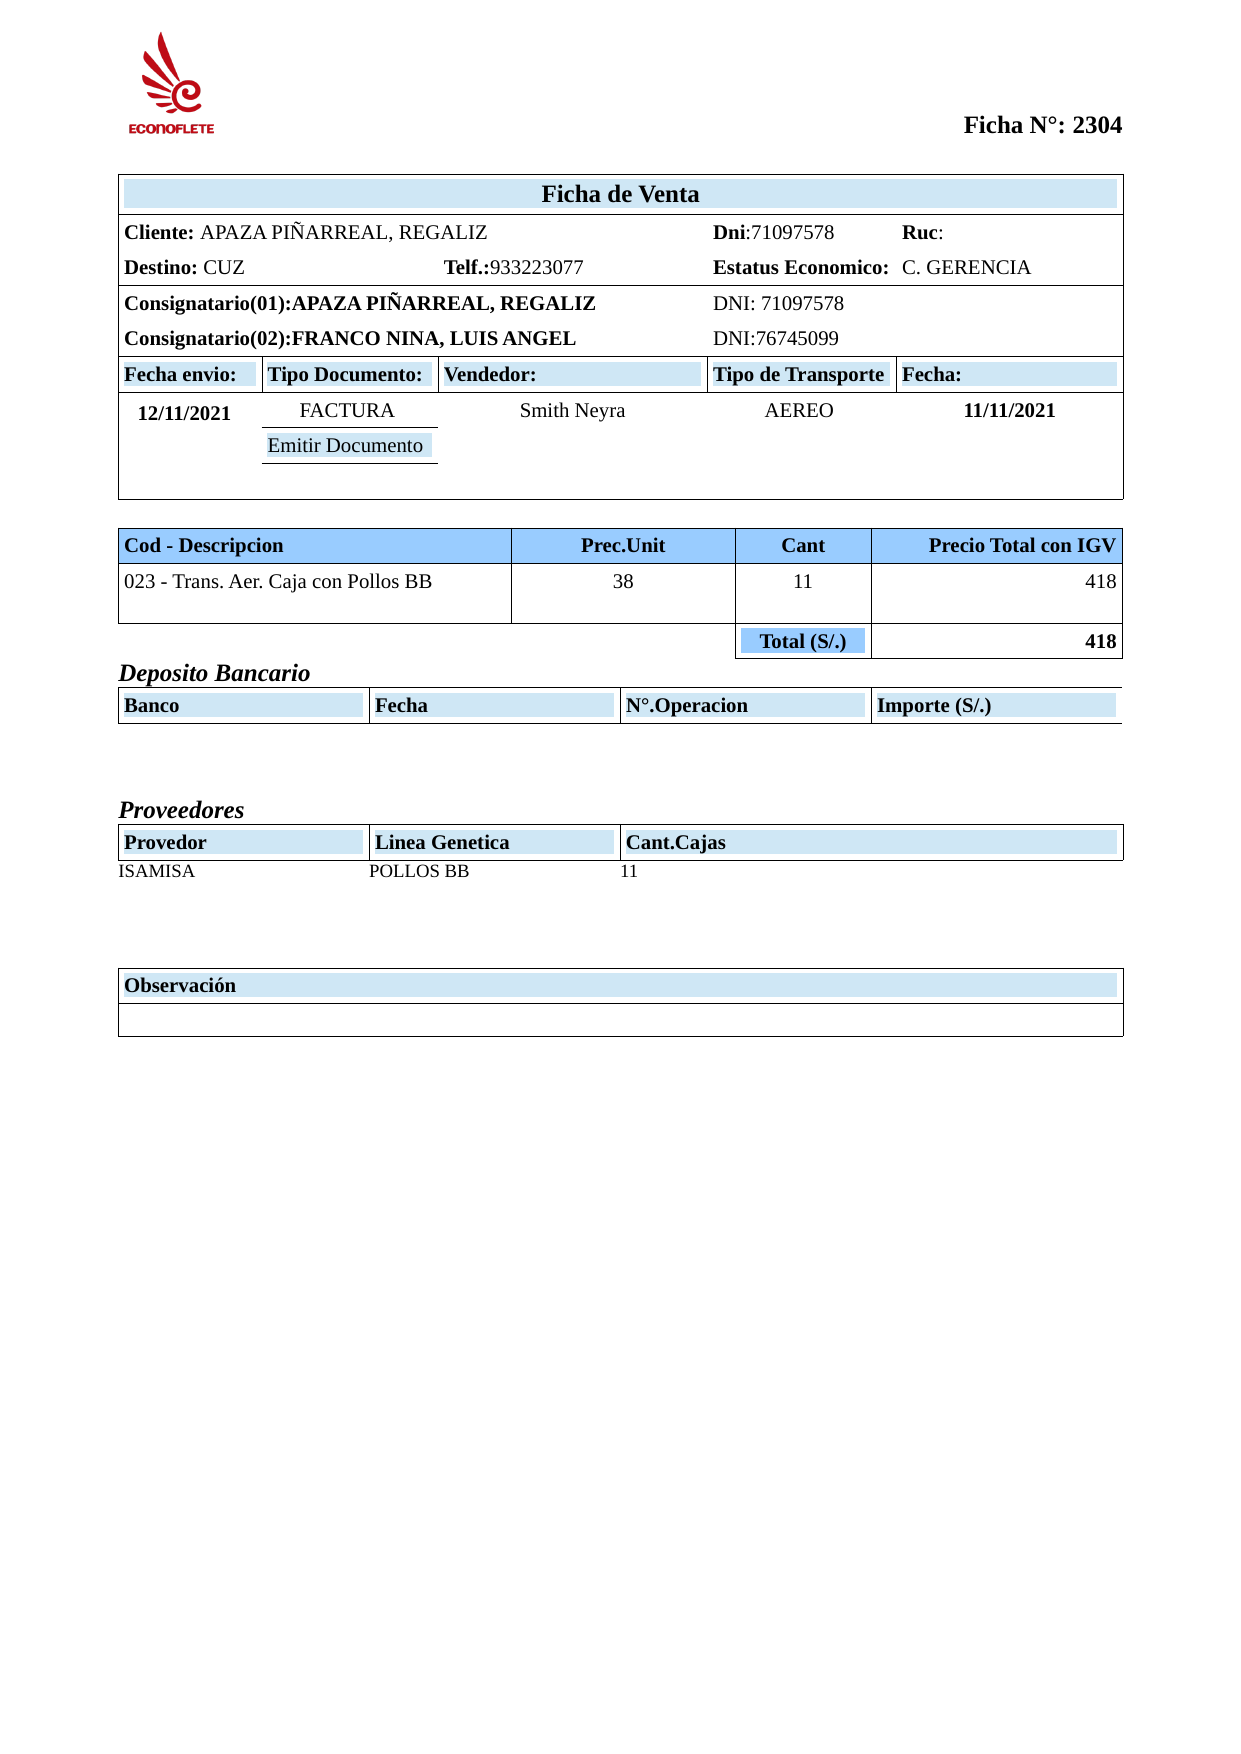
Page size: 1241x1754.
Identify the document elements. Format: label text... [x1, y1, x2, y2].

table_cell 11 [620, 861, 1123, 881]
table_cell [262, 464, 438, 498]
table_cell Total (S/.) [736, 624, 871, 658]
table_cell [118, 747, 369, 771]
table_cell Dni:71097578 [707, 215, 896, 249]
table_cell Smith Neyra [438, 393, 707, 498]
table_cell [118, 771, 369, 795]
table_cell AEREO [707, 393, 896, 498]
table_header Prec.Unit [512, 529, 735, 563]
table_cell [369, 903, 620, 924]
table_header Provedor [119, 825, 369, 859]
table_cell [369, 747, 620, 771]
table_cell 11/11/2021 [896, 393, 1123, 498]
table_cell [369, 724, 620, 747]
table_cell [369, 946, 620, 967]
table_cell FACTURA [262, 393, 438, 427]
table_header Cant [736, 529, 871, 563]
table_header Precio Total con IGV [872, 529, 1122, 563]
table_cell 418 [872, 624, 1122, 658]
table_header Linea Genetica [370, 825, 620, 859]
picture [118, 31, 225, 134]
table_cell [511, 624, 735, 658]
table_cell [118, 624, 511, 658]
table_cell [871, 747, 1122, 771]
table_cell [620, 724, 871, 747]
table_cell Emitir Documento [262, 428, 438, 463]
table_header Cod - Descripcion [119, 529, 511, 563]
table_header Banco [119, 688, 369, 723]
table_cell [118, 903, 369, 924]
table_header N°.Operacion [621, 688, 871, 723]
table_cell [620, 747, 871, 771]
table_cell Estatus Economico: [707, 249, 896, 285]
table_cell 11 [736, 564, 871, 623]
table_cell C. GERENCIA [896, 249, 1123, 285]
table_cell [871, 724, 1122, 747]
table_cell DNI:76745099 [707, 321, 1123, 356]
table_cell 12/11/2021 [119, 393, 262, 498]
table_cell Destino: CUZ [119, 249, 438, 285]
table_header Fecha [370, 688, 620, 723]
table_cell Tipo Documento: [263, 357, 438, 392]
table_cell Cliente: APAZA PIÑARREAL, REGALIZ [119, 215, 707, 249]
table_cell [118, 924, 369, 946]
table_cell [369, 771, 620, 795]
table_cell 38 [512, 564, 735, 623]
table_header Cant.Cajas [621, 825, 1123, 859]
text Deposito Bancario [118, 658, 1122, 687]
table_cell Consignatario(01):APAZA PIÑARREAL, REGALIZ [119, 286, 707, 321]
table_cell Ruc: [896, 215, 1123, 249]
table_cell 023 - Trans. Aer. Caja con Pollos BB [119, 564, 511, 623]
table_cell [369, 924, 620, 946]
table_cell DNI: 71097578 [707, 286, 1123, 321]
table_header Importe (S/.) [872, 688, 1122, 723]
table_cell ISAMISA [118, 861, 369, 881]
table_header Ficha de Venta [119, 175, 1123, 214]
table_cell [871, 771, 1122, 795]
table_cell [369, 881, 620, 903]
table_header Observación [119, 969, 1123, 1003]
table_cell POLLOS BB [369, 861, 620, 881]
table_cell [620, 903, 1123, 924]
table_cell Fecha: [897, 357, 1123, 392]
table_cell Consignatario(02):FRANCO NINA, LUIS ANGEL [119, 321, 707, 356]
table_cell [620, 924, 1123, 946]
table_cell [620, 946, 1123, 967]
table_cell Fecha envio: [119, 357, 262, 392]
text Proveedores [118, 795, 1122, 824]
table_cell [118, 724, 369, 747]
table_cell [118, 881, 369, 903]
table_cell Vendedor: [439, 357, 707, 392]
table_cell 418 [872, 564, 1122, 623]
table_cell [118, 946, 369, 967]
table_cell [620, 881, 1123, 903]
table_cell [620, 771, 871, 795]
table_cell Telf.:933223077 [438, 249, 707, 285]
table_cell [119, 1004, 1123, 1036]
table_cell Tipo de Transporte [708, 357, 896, 392]
